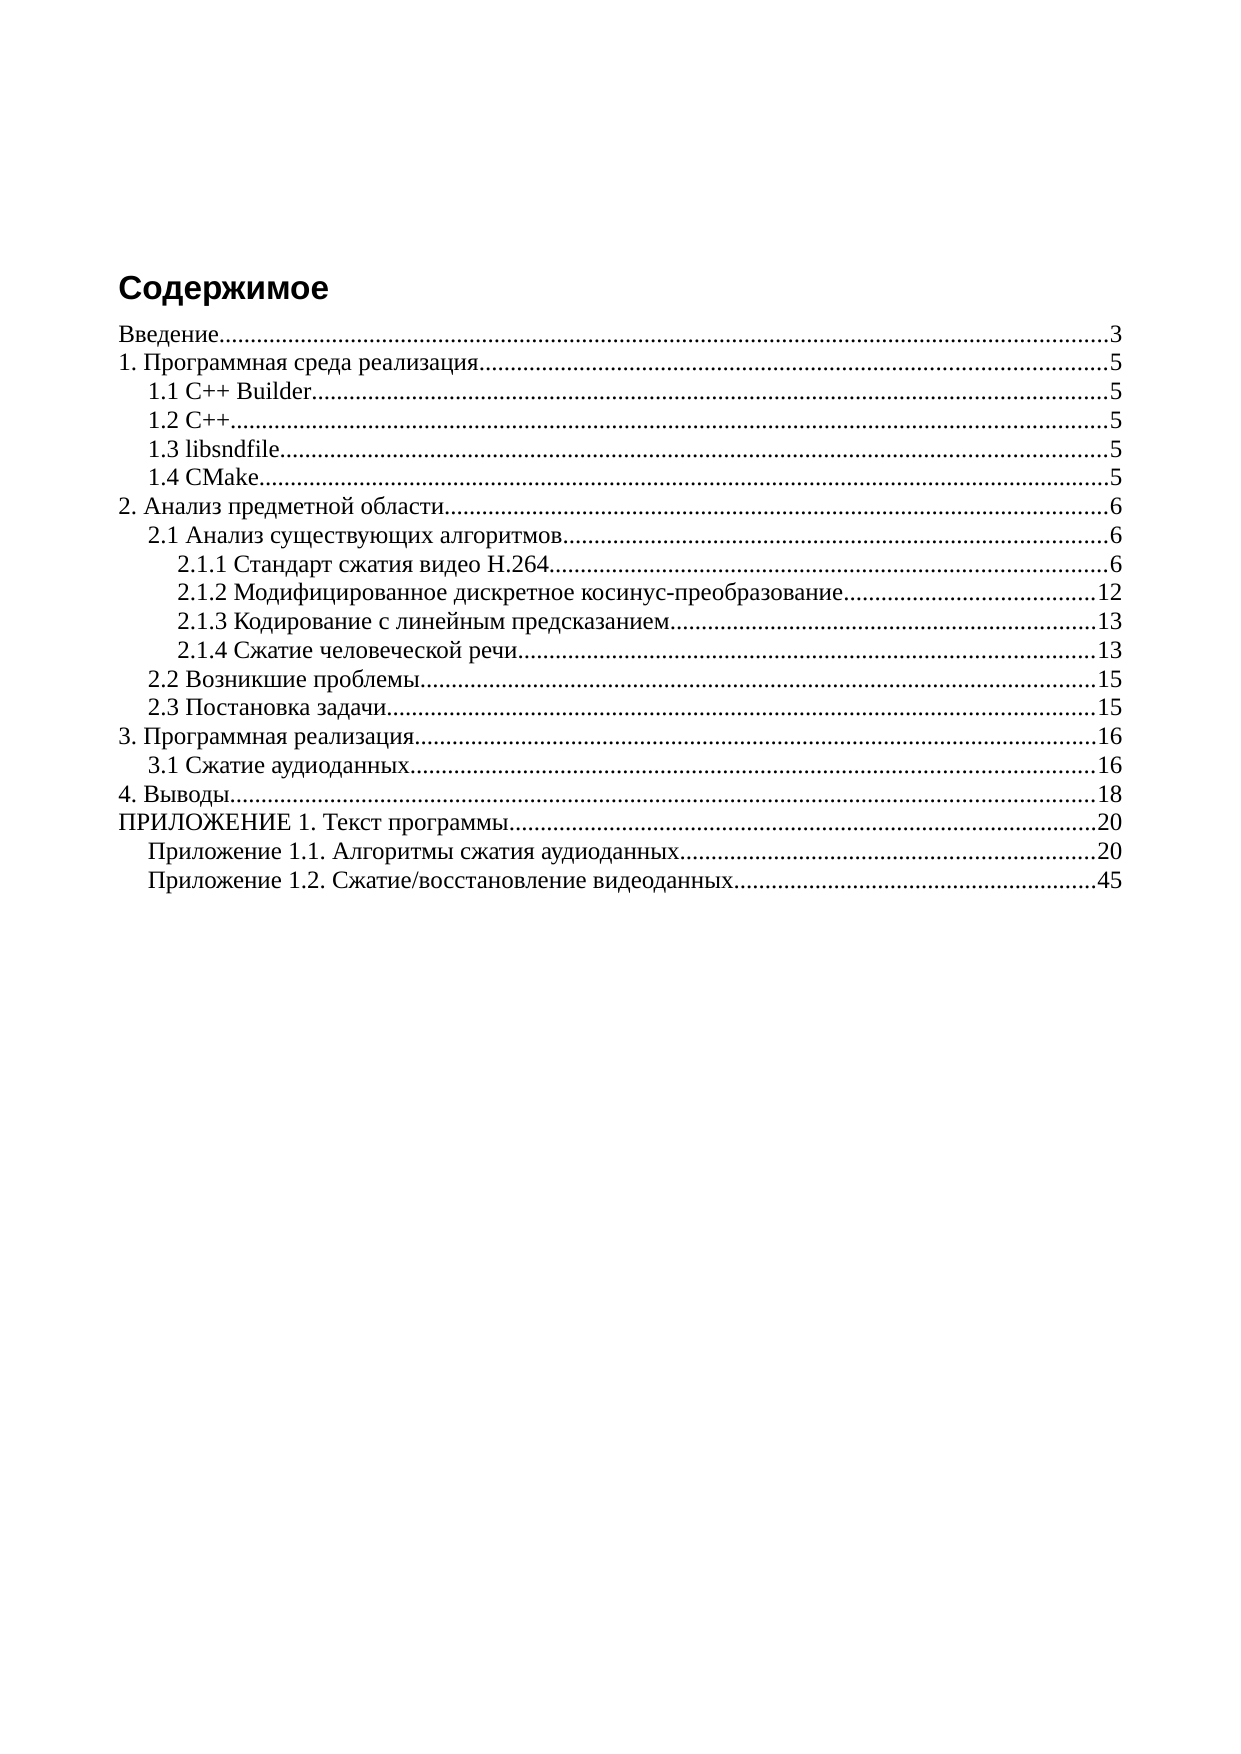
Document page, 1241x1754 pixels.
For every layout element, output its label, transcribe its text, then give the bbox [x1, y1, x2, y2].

text 2.1.3 Кодирование с линейным предсказанием 13 [177, 606, 1122, 635]
text Приложение 1.1. Алгоритмы сжатия аудиоданных 20 [148, 836, 1122, 865]
text Приложение 1.2. Сжатие/восстановление видеоданных 45 [148, 865, 1122, 894]
text 2.1.2 Модифицированное дискретное косинус-преобразование 12 [177, 577, 1122, 606]
text 3. Программная реализация 16 [118, 721, 1122, 750]
text 3.1 Сжатие аудиоданных 16 [148, 750, 1122, 779]
text 2. Анализ предметной области 6 [118, 491, 1122, 520]
text 2.1.4 Сжатие человеческой речи 13 [177, 635, 1122, 664]
text 2.3 Постановка задачи 15 [148, 692, 1122, 721]
text 1.3 libsndfile 5 [148, 434, 1122, 462]
text 4. Выводы 18 [118, 779, 1122, 807]
text 2.1 Анализ существующих алгоритмов 6 [148, 520, 1122, 549]
text 1.4 СMake 5 [148, 462, 1122, 491]
text 1.1 С++ Builder 5 [148, 376, 1122, 405]
text Введение 3 [118, 319, 1122, 347]
text 2.2 Возникшие проблемы 15 [148, 664, 1122, 692]
text 1. Программная среда реализация 5 [118, 347, 1122, 376]
text ПРИЛОЖЕНИЕ 1. Текст программы 20 [118, 807, 1122, 836]
text 1.2 C++ 5 [148, 405, 1122, 434]
subtitle Содержимое [118, 268, 1122, 306]
text 2.1.1 Стандарт сжатия видео H.264 6 [177, 549, 1122, 577]
